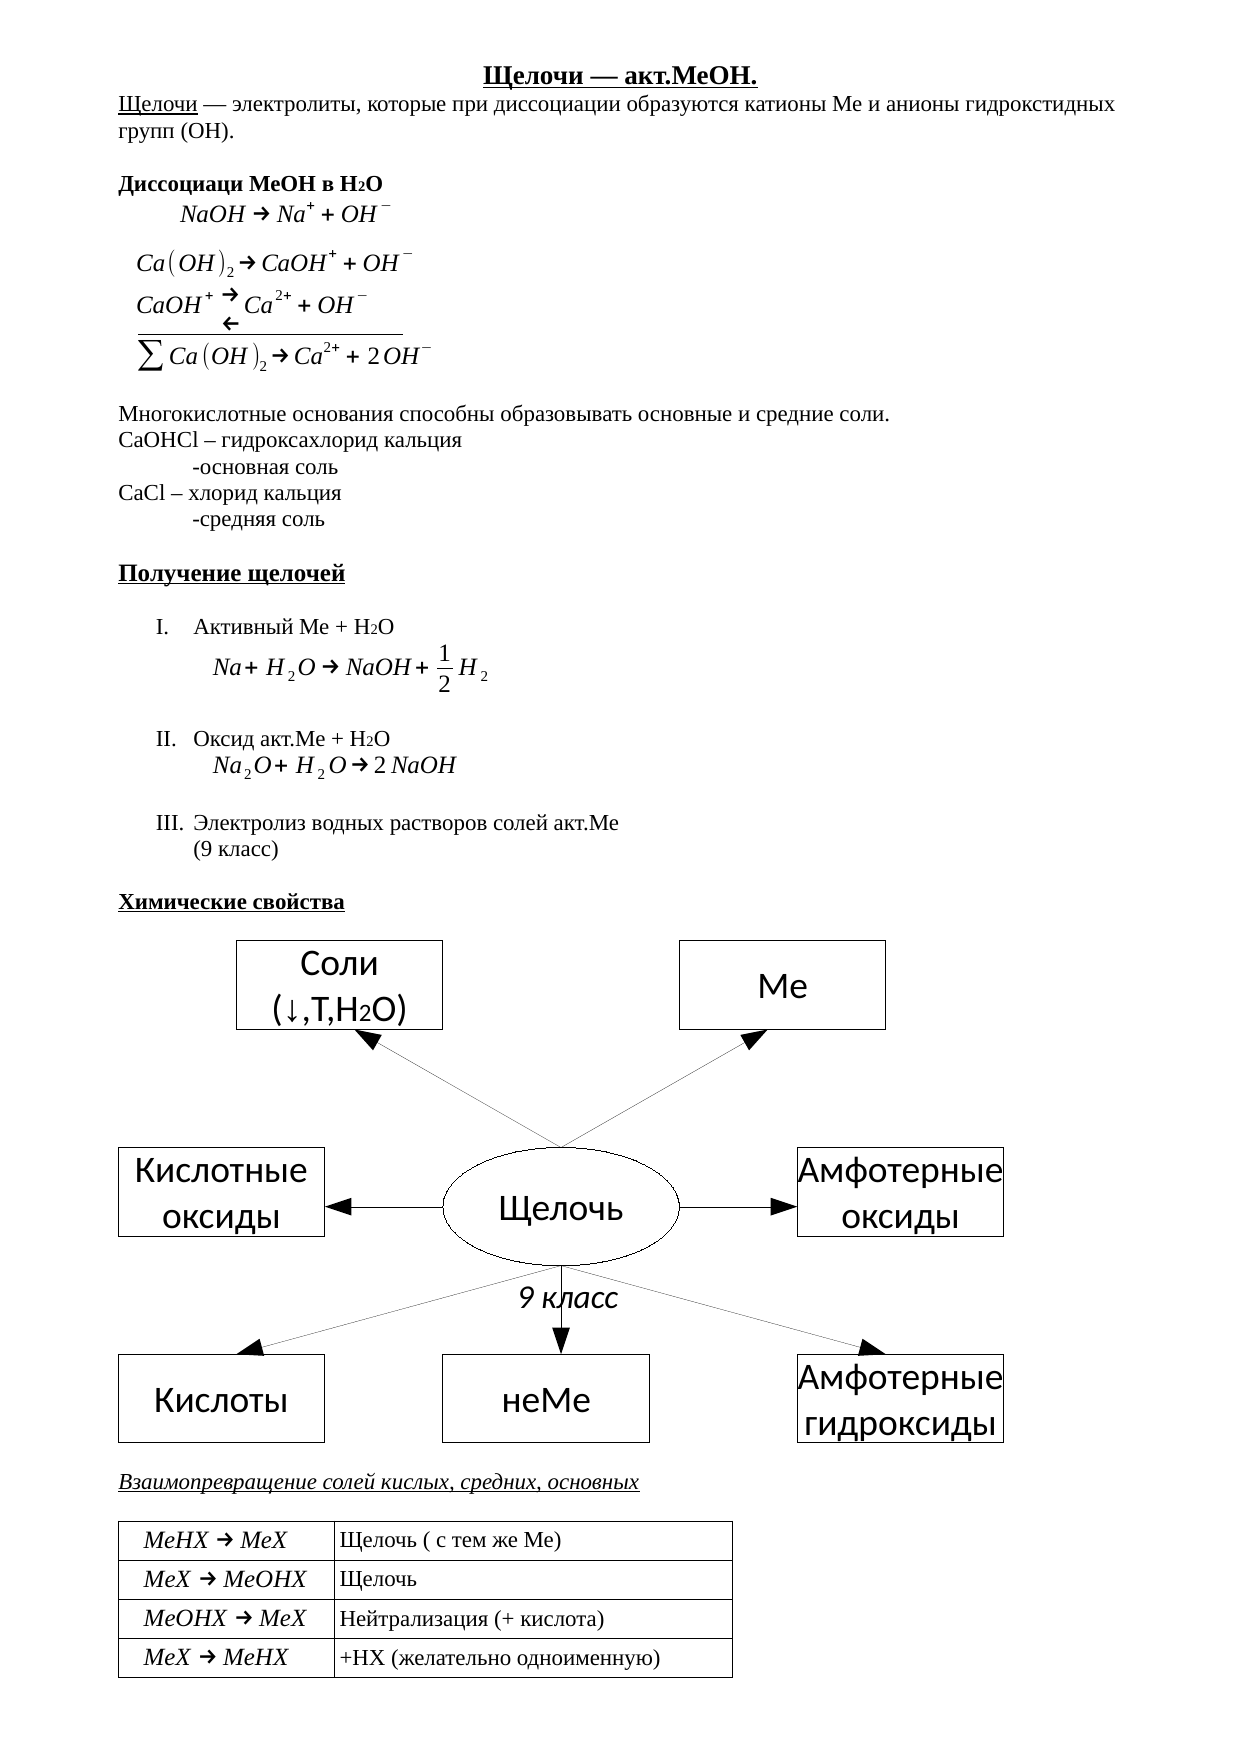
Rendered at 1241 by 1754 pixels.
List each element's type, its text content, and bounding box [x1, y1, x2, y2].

table_header Щелочь ( с тем же Ме) [335, 1522, 732, 1560]
text Химические свойства [118, 888, 1122, 914]
table_cell [119, 1639, 334, 1677]
table_cell [119, 1600, 334, 1638]
table_cell Нейтрализация (+ кислота) [335, 1600, 732, 1638]
table_cell +НХ (желательно одноименную) [335, 1639, 732, 1677]
list (9 класс) [156, 835, 1122, 862]
text Получение щелочей [118, 558, 1122, 587]
table_cell Щелочь [335, 1561, 732, 1599]
table_header [119, 1522, 334, 1560]
text СаСl – хлорид кальция [118, 479, 1122, 505]
table_cell [119, 1561, 334, 1599]
text Многокислотные основания способны образовывать основные и средние соли. [118, 400, 1122, 426]
text -основная соль [118, 453, 1122, 479]
text Диссоциаци МеОН в Н2О [118, 169, 1122, 196]
text -средняя соль [118, 505, 1122, 532]
list Активный Ме + Н2О [156, 613, 1122, 639]
text Щелочи — электролиты, которые при диссоциации образуются катионы Ме и анионы гидрокстидных групп (ОН). [118, 91, 1122, 143]
list Оксид акт.Ме + Н2О [156, 725, 1122, 751]
list Электролиз водных растворов солей акт.Ме [156, 809, 1122, 835]
text СаОНСl – гидроксахлорид кальция [118, 426, 1122, 453]
text Щелочи — акт.МеОН. [118, 59, 1122, 91]
text Взаимопревращение солей кислых, средних, основных [118, 1468, 1122, 1494]
